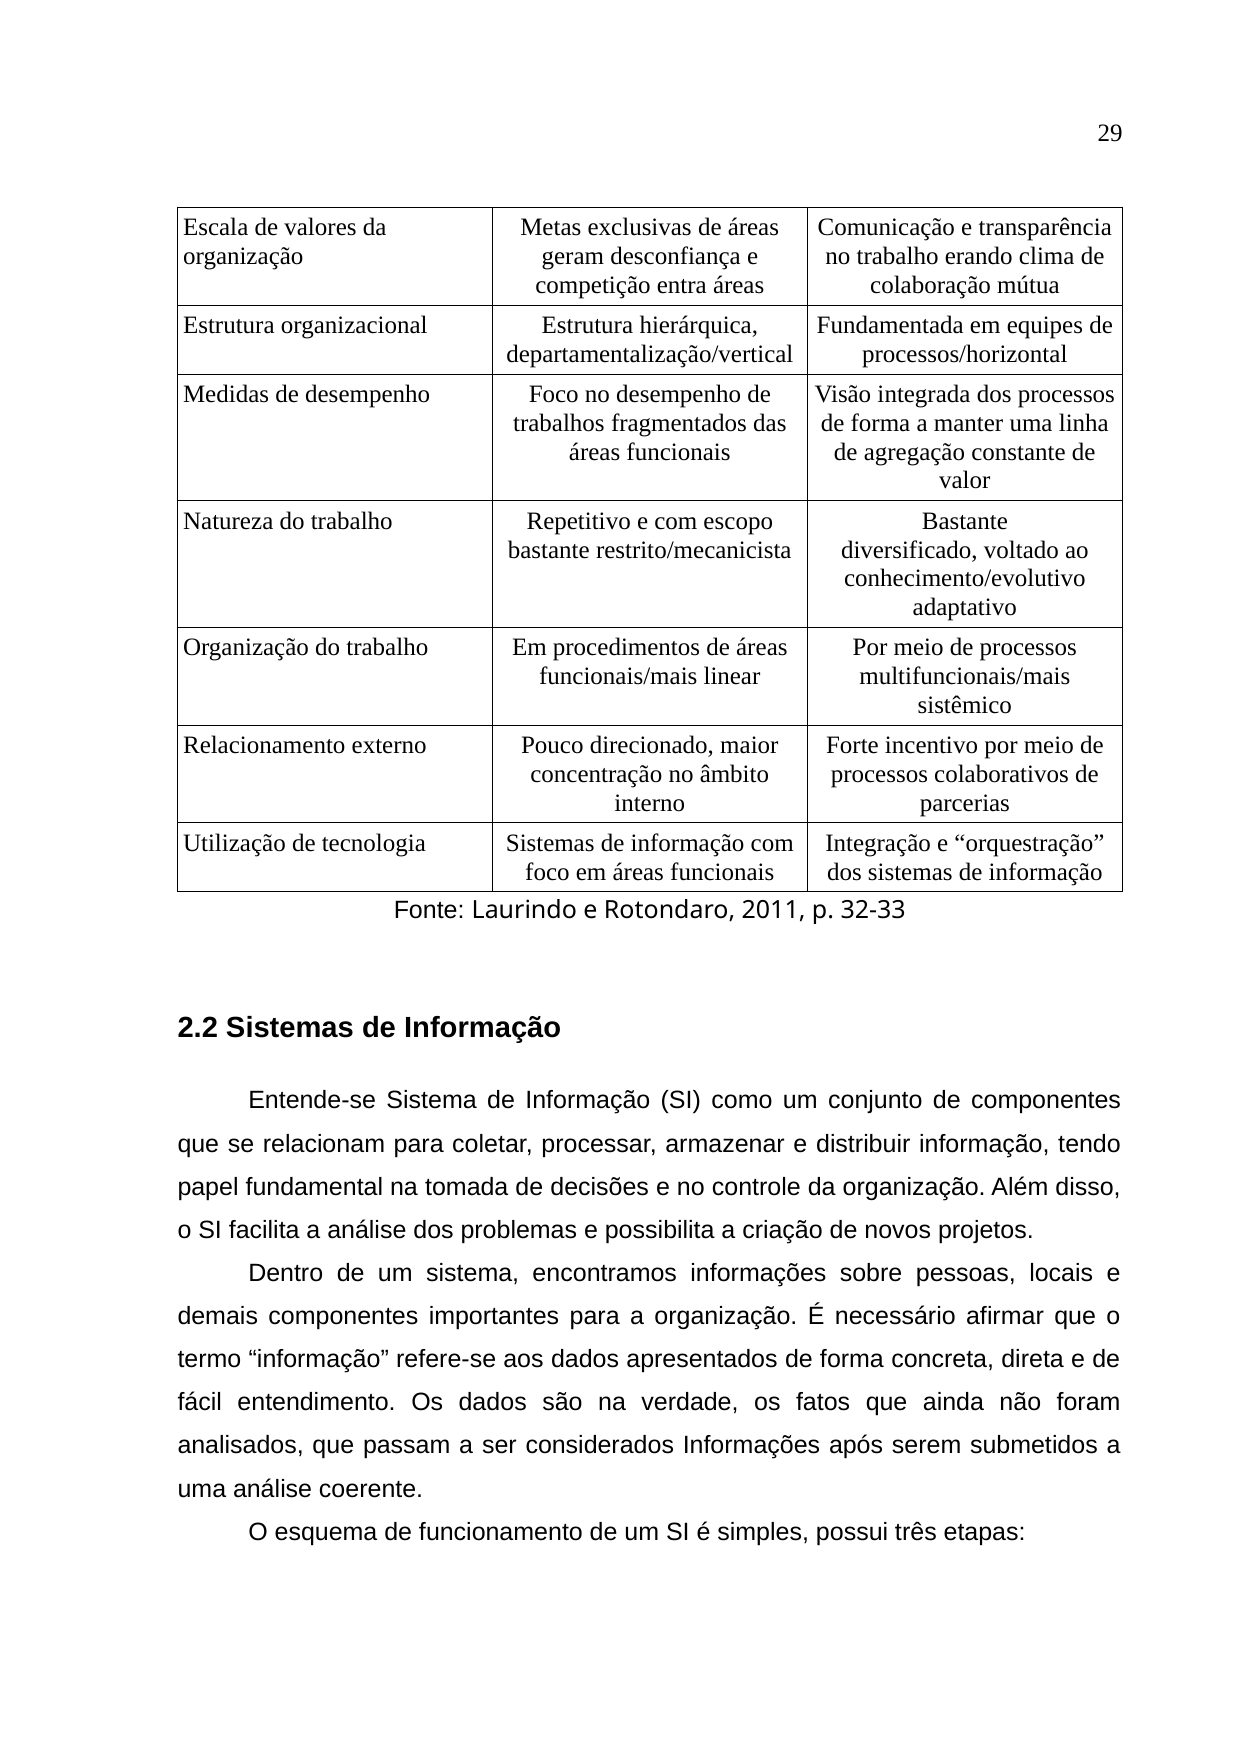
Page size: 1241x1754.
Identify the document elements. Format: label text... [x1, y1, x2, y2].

subtitle 2.2 Sistemas de Informação [177, 1010, 1122, 1044]
table_cell Fundamentada em equipes de processos/horizontal [808, 306, 1122, 373]
table_cell Integração e “orquestração” dos sistemas de informação [808, 823, 1122, 891]
table_cell Escala de valores da organização [178, 208, 492, 304]
table_cell Forte incentivo por meio de processos colaborativos de parcerias [808, 726, 1122, 822]
text Dentro de um sistema, encontramos informações sobre pessoas, locais e demais componentes importantes para a organização. É necessário afirmar que o termo “informação” refere-se aos dados apresentados de forma concreta, direta e de fácil entendimento. Os dados são na verdade, os fatos que ainda não foram analisados, que passam a ser considerados Informações após serem submetidos a uma análise coerente. [177, 1258, 1122, 1502]
table_cell Utilização de tecnologia [178, 823, 492, 891]
text Fonte: Laurindo e Rotondaro, 2011, p. 32-33 [295, 892, 1004, 926]
table_cell Medidas de desempenho [178, 375, 492, 500]
table_cell Relacionamento externo [178, 726, 492, 822]
table_cell Visão integrada dos processos de forma a manter uma linha de agregação constante de valor [808, 375, 1122, 500]
table_cell Organização do trabalho [178, 628, 492, 724]
text Entende-se Sistema de Informação (SI) como um conjunto de componentes que se relacionam para coletar, processar, armazenar e distribuir informação, tendo papel fundamental na tomada de decisões e no controle da organização. Além disso, o SI facilita a análise dos problemas e possibilita a criação de novos projetos. [177, 1086, 1122, 1244]
table_cell Natureza do trabalho [178, 501, 492, 627]
table_cell Estrutura organizacional [178, 306, 492, 373]
table_cell Pouco direcionado, maior concentração no âmbito interno [493, 726, 807, 822]
table_cell Estrutura hierárquica, departamentalização/vertical [493, 306, 807, 373]
table_cell Bastante diversificado, voltado ao conhecimento/evolutivo adaptativo [808, 501, 1122, 627]
table_cell Em procedimentos de áreas funcionais/mais linear [493, 628, 807, 724]
table_cell Sistemas de informação com foco em áreas funcionais [493, 823, 807, 891]
table_cell Por meio de processos multifuncionais/mais sistêmico [808, 628, 1122, 724]
table_cell Foco no desempenho de trabalhos fragmentados das áreas funcionais [493, 375, 807, 500]
table_cell Metas exclusivas de áreas geram desconfiança e competição entra áreas [493, 208, 807, 304]
table_cell Comunicação e transparência no trabalho erando clima de colaboração mútua [808, 208, 1122, 304]
text O esquema de funcionamento de um SI é simples, possui três etapas: [177, 1517, 1122, 1546]
table_cell Repetitivo e com escopo bastante restrito/mecanicista [493, 501, 807, 627]
